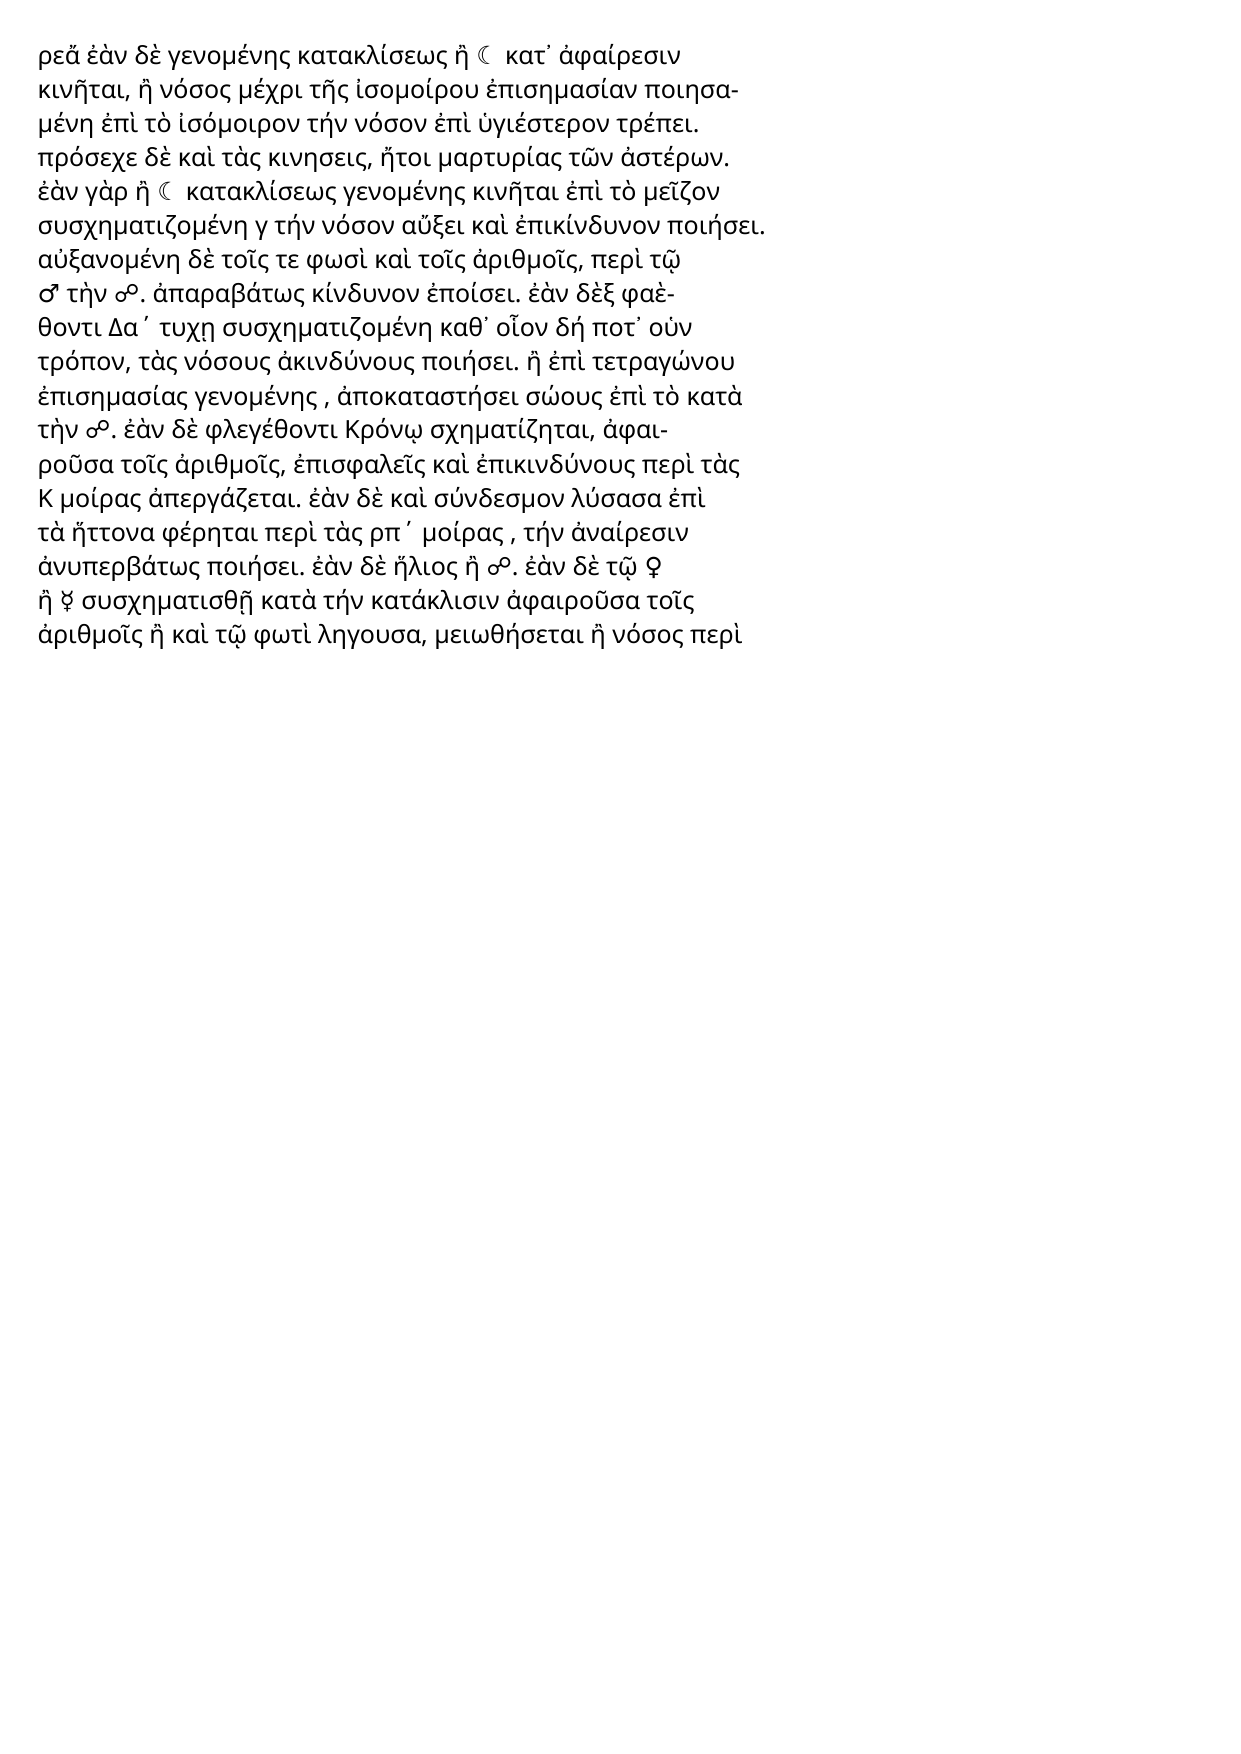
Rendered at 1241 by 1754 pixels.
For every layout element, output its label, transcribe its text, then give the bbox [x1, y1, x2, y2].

text ρεἄ ἐὰν δὲ γενομένης κατακλίσεως ἢ ☾ κατ᾽ ἀφαίρεσιν κινῆται, ἢ νόσος μέχρι τῆς ἰσομοίρου ἐπισημασίαν ποιησα- μένη ἐπὶ τὸ ἰσόμοιρον τήν νόσον ἐπὶ ὑγιέστερον τρέπει. πρόσεχε δὲ καὶ τὰς κινησεις, ἤτοι μαρτυρίας τῶν ἀστέρων. ἐὰν γὰρ ἢ ☾ κατακλίσεως γενομένης κινῆται ἐπὶ τὸ μεῖζον συσχηματιζομένη γ τήν νόσον αὔξει καὶ ἐπικίνδυνον ποιήσει. αὐξανομένη δὲ τοῖς τε φωσὶ καὶ τοῖς ἀριθμοῖς, περὶ τῷ ♂ τὴν ☍. ἀπαραβάτως κίνδυνον ἐποίσει. ἐὰν δὲξ φαὲ- θοντι Δα΄ τυχῃ συσχηματιζομένη καθ᾽ οἷον δή ποτ᾽ οὑν τρόπον, τὰς νόσους ἀκινδύνους ποιήσει. ἢ ἐπὶ τετραγώνου ἐπισημασίας γενομένης , ἀποκαταστήσει σώους ἐπὶ τὸ κατὰ τὴν ☍. ἐὰν δὲ φλεγέθοντι Κρόνῳ σχηματίζηται, ἀφαι- ροῦσα τοῖς ἀριθμοῖς, ἐπισφαλεῖς καὶ ἐπικινδύνους περὶ τὰς Κ μοίρας ἀπεργάζεται. ἐὰν δὲ καὶ σύνδεσμον λύσασα ἐπὶ τὰ ἥττονα φέρηται περὶ τὰς ρπ΄ μοίρας , τήν ἀναίρεσιν ἀνυπερβάτως ποιήσει. ἐὰν δὲ ἥλιος ἢ ☍. ἐὰν δὲ τῷ ♀ ἢ ☿ συσχηματισθῇ κατὰ τήν κατάκλισιν ἀφαιροῦσα τοῖς ἀριθμοῖς ἢ καὶ τῷ φωτὶ ληγουσα, μειωθήσεται ἢ νόσος περὶ [37, 37, 1203, 651]
